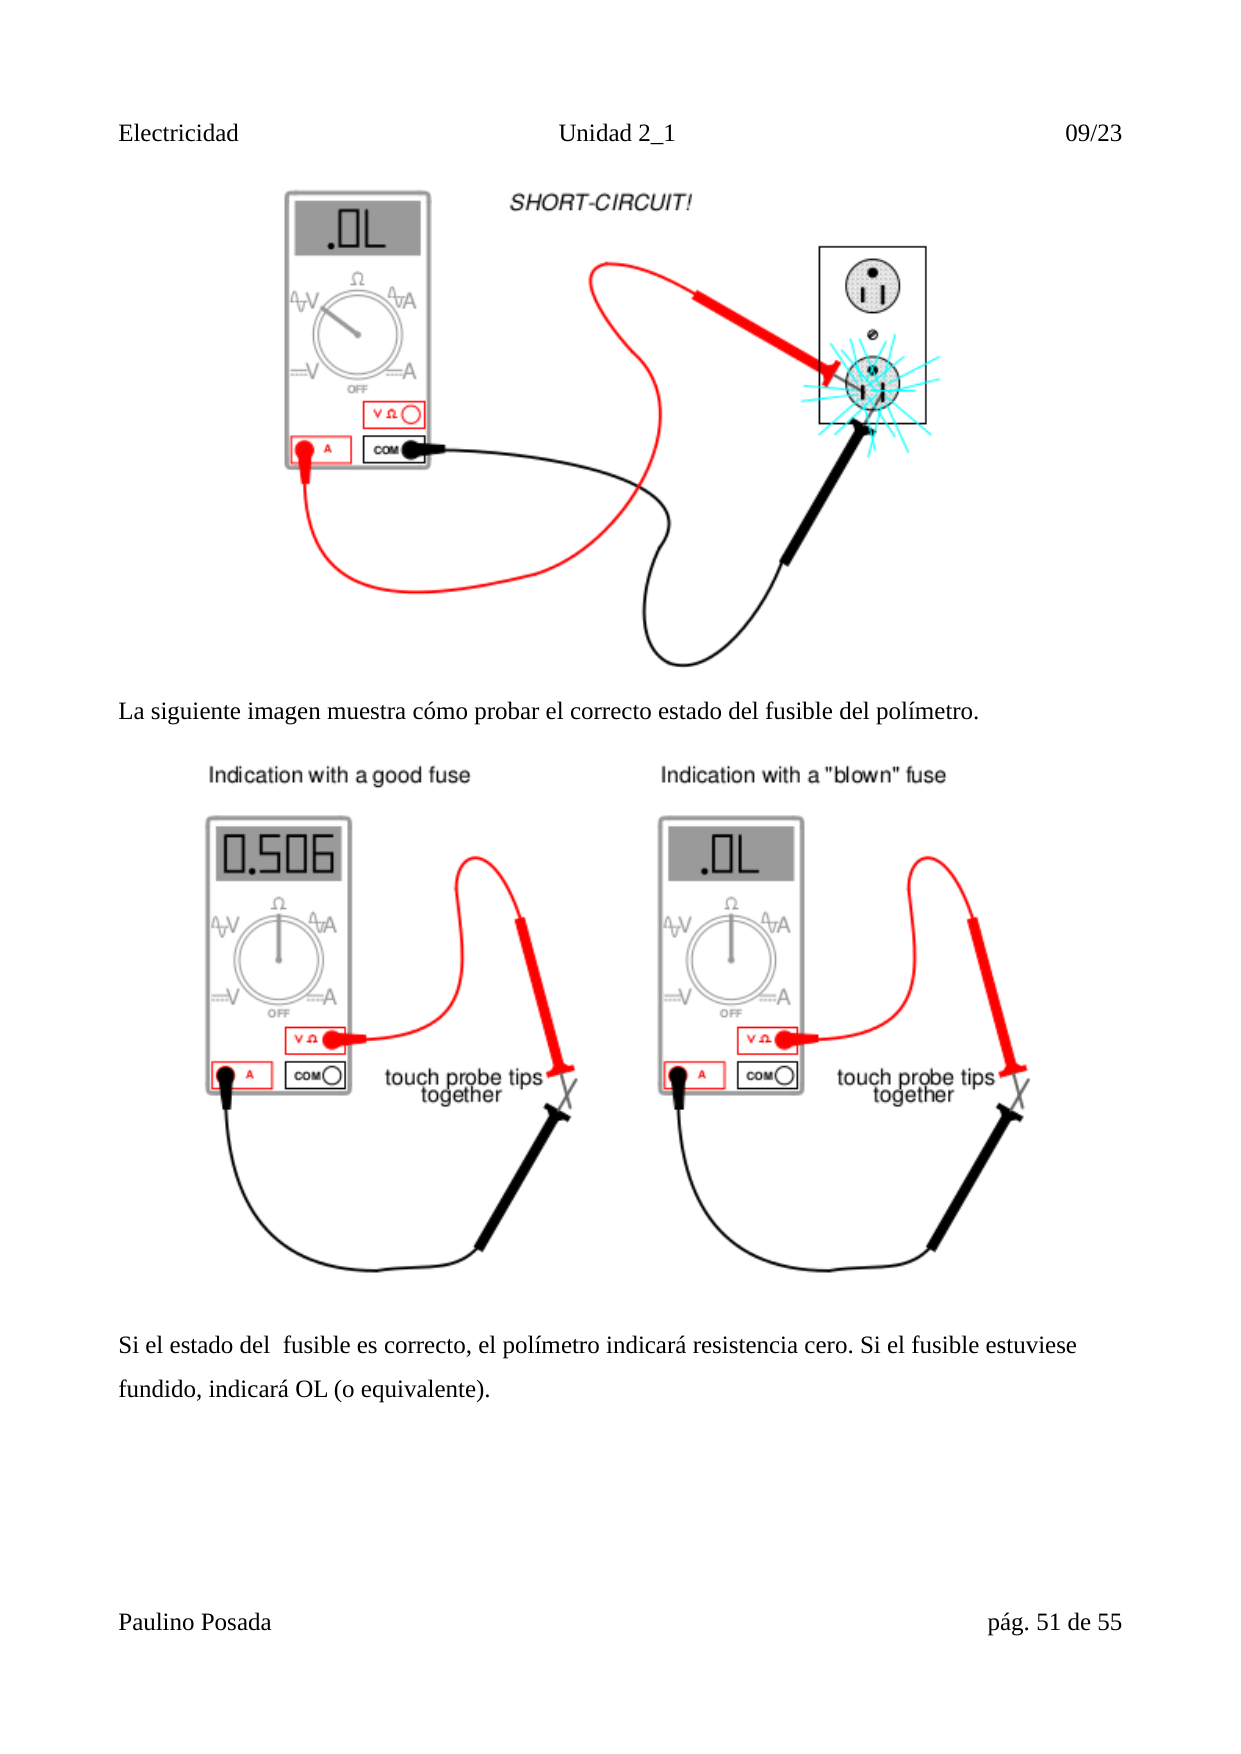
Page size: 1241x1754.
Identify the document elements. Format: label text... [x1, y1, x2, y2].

picture [277, 176, 963, 678]
text Si el estado del fusible es correcto, el polímetro indicará resistencia cero. Si el fusible estuviese fundido, indicará OL (o equivalente). [118, 1331, 1122, 1402]
picture [185, 753, 1055, 1290]
text La siguiente imagen muestra cómo probar el correcto estado del fusible del polímetro. [118, 696, 1122, 724]
